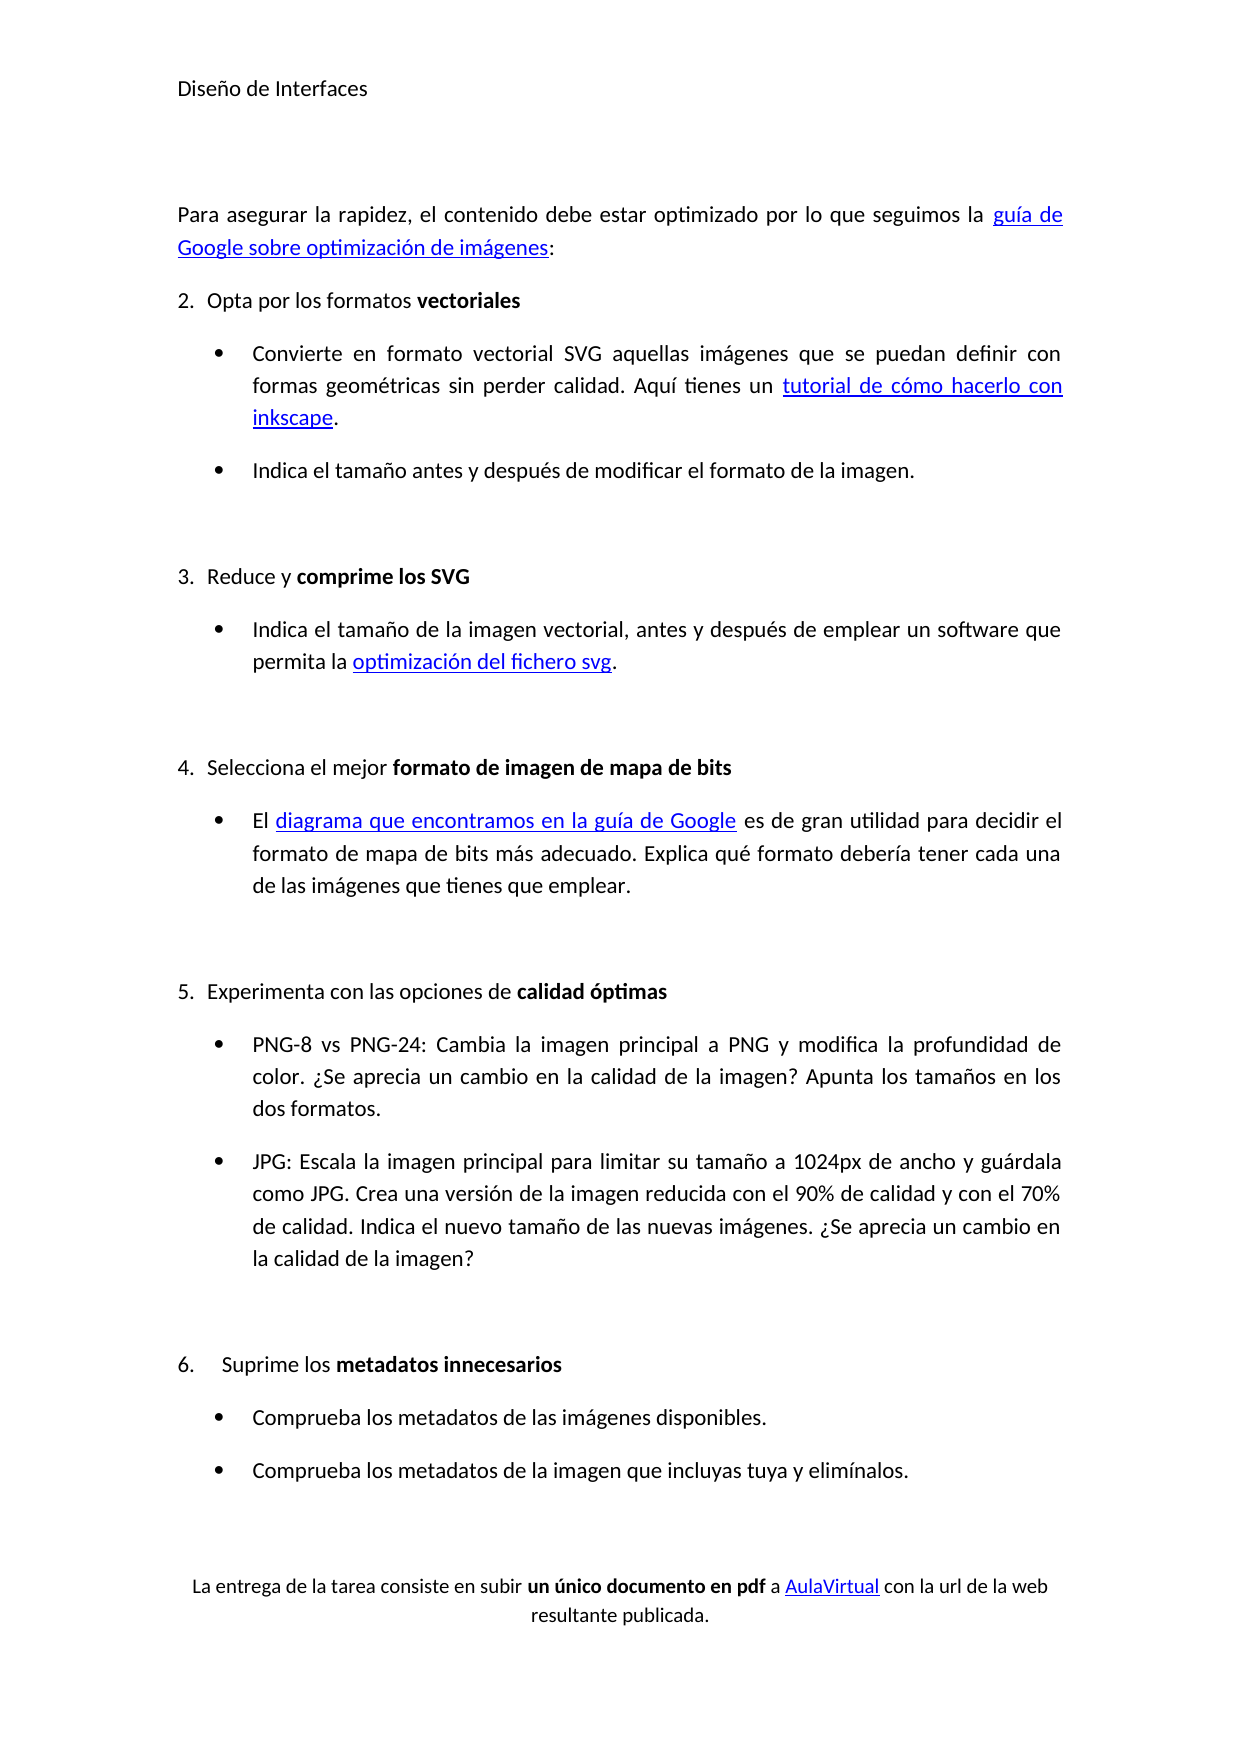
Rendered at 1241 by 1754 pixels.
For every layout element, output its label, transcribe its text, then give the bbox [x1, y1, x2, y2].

list Convierte en formato vectorial SVG aquellas imágenes que se puedan definir con formas geométricas sin perder calidad. Aquí tienes un tutorial de cómo hacerlo con inkscape. [215, 339, 1063, 431]
list Reduce y comprime los SVG [177, 562, 1063, 590]
list Suprime los metadatos innecesarios [177, 1350, 1063, 1378]
list El diagrama que encontramos en la guía de Google es de gran utilidad para decidir el formato de mapa de bits más adecuado. Explica qué formato debería tener cada una de las imágenes que tienes que emplear. [215, 807, 1063, 899]
list Indica el tamaño antes y después de modificar el formato de la imagen. [215, 456, 1063, 484]
list Comprueba los metadatos de la imagen que incluyas tuya y elimínalos. [215, 1456, 1063, 1484]
list Indica el tamaño de la imagen vectorial, antes y después de emplear un software que permita la optimización del fichero svg. [215, 615, 1063, 676]
text Para asegurar la rapidez, el contenido debe estar optimizado por lo que seguimos la guía de Google sobre optimización de imágenes: [177, 201, 1063, 261]
list JPG: Escala la imagen principal para limitar su tamaño a 1024px de ancho y guárdala como JPG. Crea una versión de la imagen reducida con el 90% de calidad y con el 70% de calidad. Indica el nuevo tamaño de las nuevas imágenes. ¿Se aprecia un cambio en la calidad de la imagen? [215, 1147, 1063, 1272]
list PNG-8 vs PNG-24: Cambia la imagen principal a PNG y modifica la profundidad de color. ¿Se aprecia un cambio en la calidad de la imagen? Apunta los tamaños en los dos formatos. [215, 1030, 1063, 1122]
list Comprueba los metadatos de las imágenes disponibles. [215, 1403, 1063, 1431]
list Selecciona el mejor formato de imagen de mapa de bits [177, 753, 1063, 782]
list Experimenta con las opciones de calidad óptimas [177, 977, 1063, 1005]
list Opta por los formatos vectoriales [177, 286, 1063, 314]
